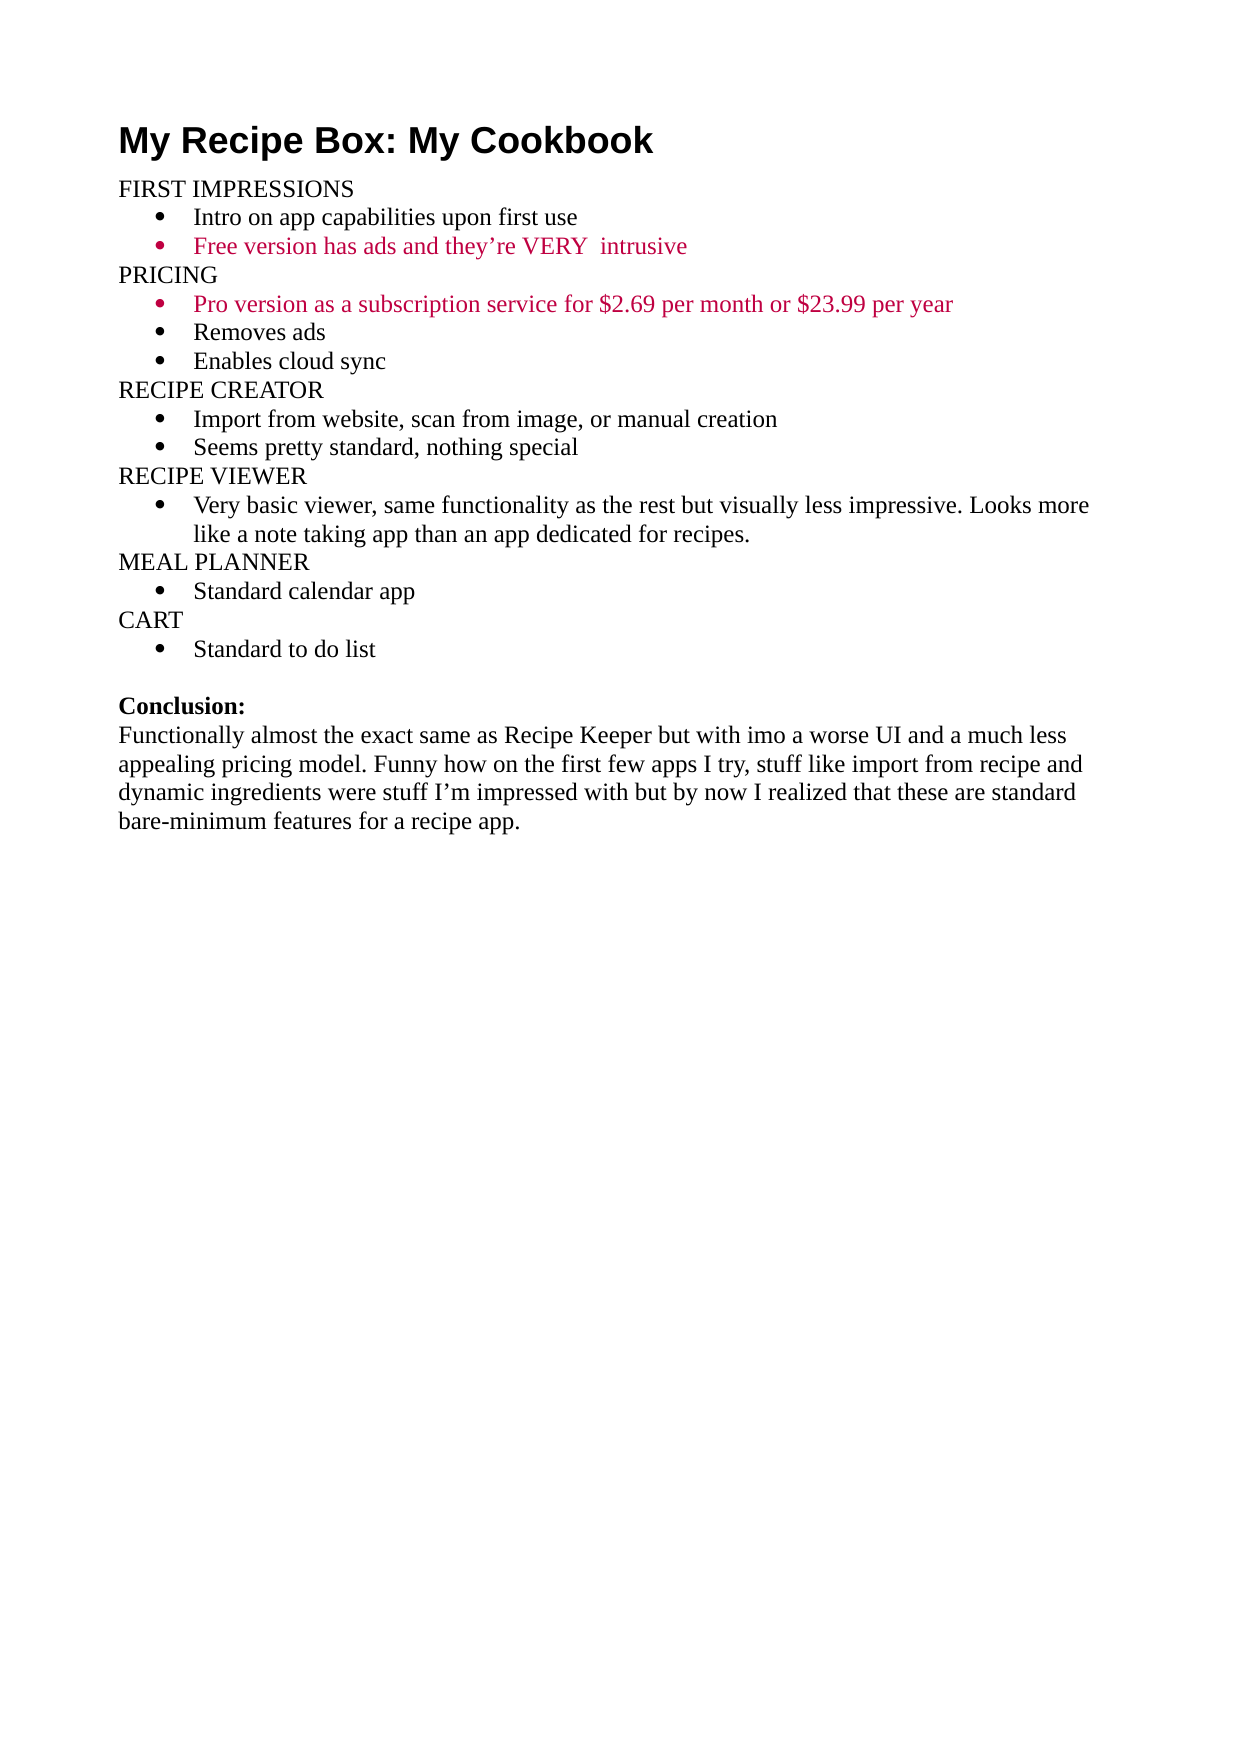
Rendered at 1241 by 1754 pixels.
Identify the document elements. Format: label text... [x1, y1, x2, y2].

text Functionally almost the exact same as Recipe Keeper but with imo a worse UI and a much less appealing pricing model. Funny how on the first few apps I try, stuff like import from recipe and dynamic ingredients were stuff I’m impressed with but by now I realized that these are standard bare-minimum features for a recipe app. [118, 720, 1122, 835]
list Import from website, scan from image, or manual creation [156, 404, 1122, 432]
list Pro version as a subscription service for $2.69 per month or $23.99 per year [156, 289, 1122, 317]
text RECIPE CREATOR [118, 375, 1122, 404]
list Enables cloud sync [156, 346, 1122, 375]
list Standard to do list [156, 634, 1122, 662]
list Very basic viewer, same functionality as the rest but visually less impressive. Looks more like a note taking app than an app dedicated for recipes. [156, 490, 1122, 547]
list Removes ads [156, 317, 1122, 346]
text RECIPE VIEWER [118, 461, 1122, 490]
text Conclusion: [118, 691, 1122, 720]
text CART [118, 605, 1122, 634]
list Seems pretty standard, nothing special [156, 432, 1122, 461]
list Free version has ads and they’re VERY intrusive [156, 231, 1122, 260]
text PRICING [118, 260, 1122, 289]
text FIRST IMPRESSIONS [118, 174, 1122, 202]
text MEAL PLANNER [118, 547, 1122, 576]
subtitle My Recipe Box: My Cookbook [118, 118, 1122, 161]
list Standard calendar app [156, 576, 1122, 605]
list Intro on app capabilities upon first use [156, 202, 1122, 231]
